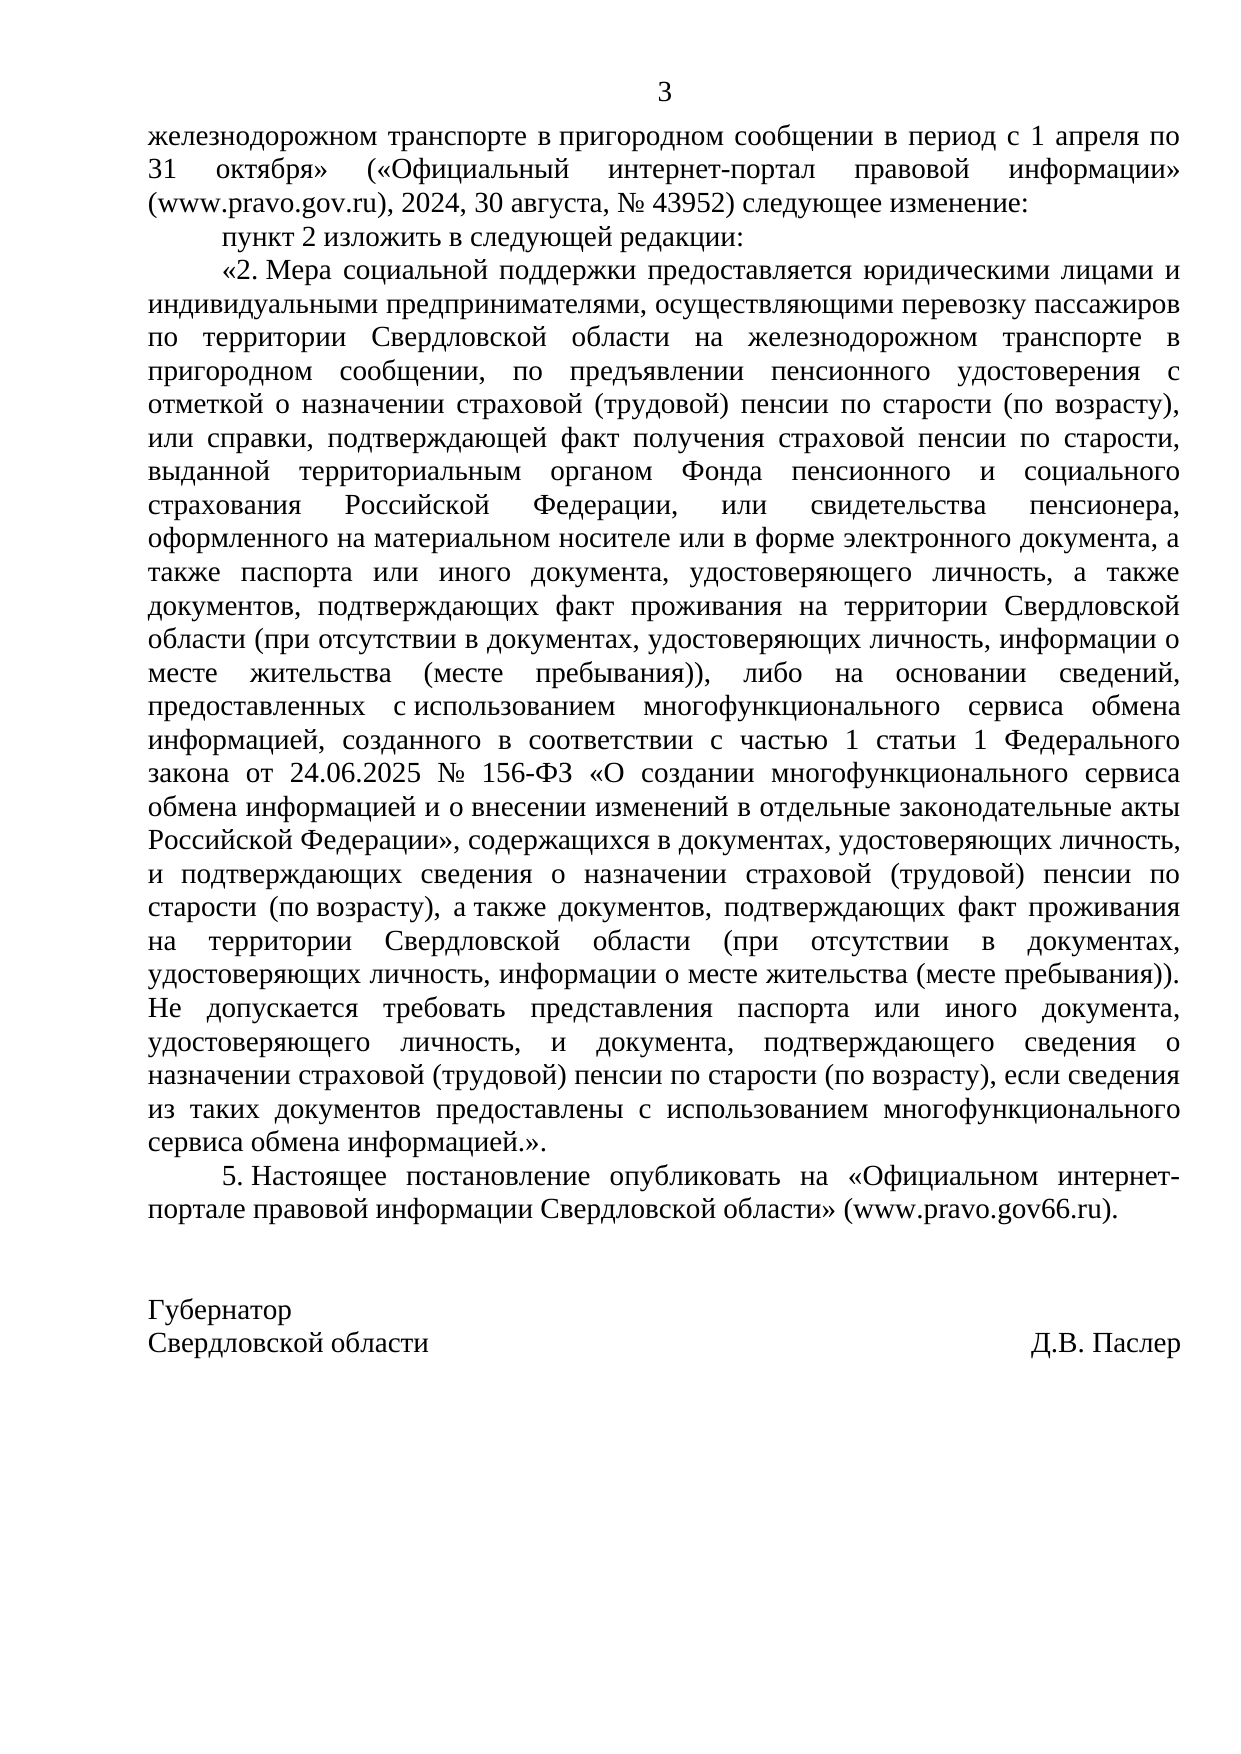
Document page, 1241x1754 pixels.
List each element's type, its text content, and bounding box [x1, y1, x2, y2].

text Губернатор [148, 1292, 1181, 1326]
text Свердловской области Д.В. Паслер [148, 1326, 1181, 1359]
text 5. Настоящее постановление опубликовать на «Официальном интернет-портале правовой информации Свердловской области» (www.pravo.gov66.ru). [148, 1158, 1181, 1225]
text пункт 2 изложить в следующей редакции: [148, 219, 1181, 252]
text железнодорожном транспорте в пригородном сообщении в период с 1 апреля по 31 октября» («Официальный интернет-портал правовой информации» (www.pravo.gov.ru), 2024, 30 августа, № 43952) следующее изменение: [148, 118, 1181, 219]
text «2. Мера социальной поддержки предоставляется юридическими лицами и индивидуальными предпринимателями, осуществляющими перевозку пассажиров по территории Свердловской области на железнодорожном транспорте в пригородном сообщении, по предъявлении пенсионного удостоверения с отметкой о назначении страховой (трудовой) пенсии по старости (по возрасту), или справки, подтверждающей факт получения страховой пенсии по старости, выданной территориальным органом Фонда пенсионного и социального страхования Российской Федерации, или свидетельства пенсионера, оформленного на материальном носителе или в форме электронного документа, а также паспорта или иного документа, удостоверяющего личность, а также документов, подтверждающих факт проживания на территории Свердловской области (при отсутствии в документах, удостоверяющих личность, информации о месте жительства (месте пребывания)), либо на основании сведений, предоставленных с использованием многофункционального сервиса обмена информацией, созданного в соответствии с частью 1 статьи 1 Федерального закона от 24.06.2025 № 156-ФЗ «О создании многофункционального сервиса обмена информацией и о внесении изменений в отдельные законодательные акты Российской Федерации», содержащихся в документах, удостоверяющих личность, и подтверждающих сведения о назначении страховой (трудовой) пенсии по старости (по возрасту), а также документов, подтверждающих факт проживания на территории Свердловской области (при отсутствии в документах, удостоверяющих личность, информации о месте жительства (месте пребывания)). Не допускается требовать представления паспорта или иного документа, удостоверяющего личность, и документа, подтверждающего сведения о назначении страховой (трудовой) пенсии по старости (по возрасту), если сведения из таких документов предоставлены с использованием многофункционального сервиса обмена информацией.». [148, 252, 1181, 1158]
